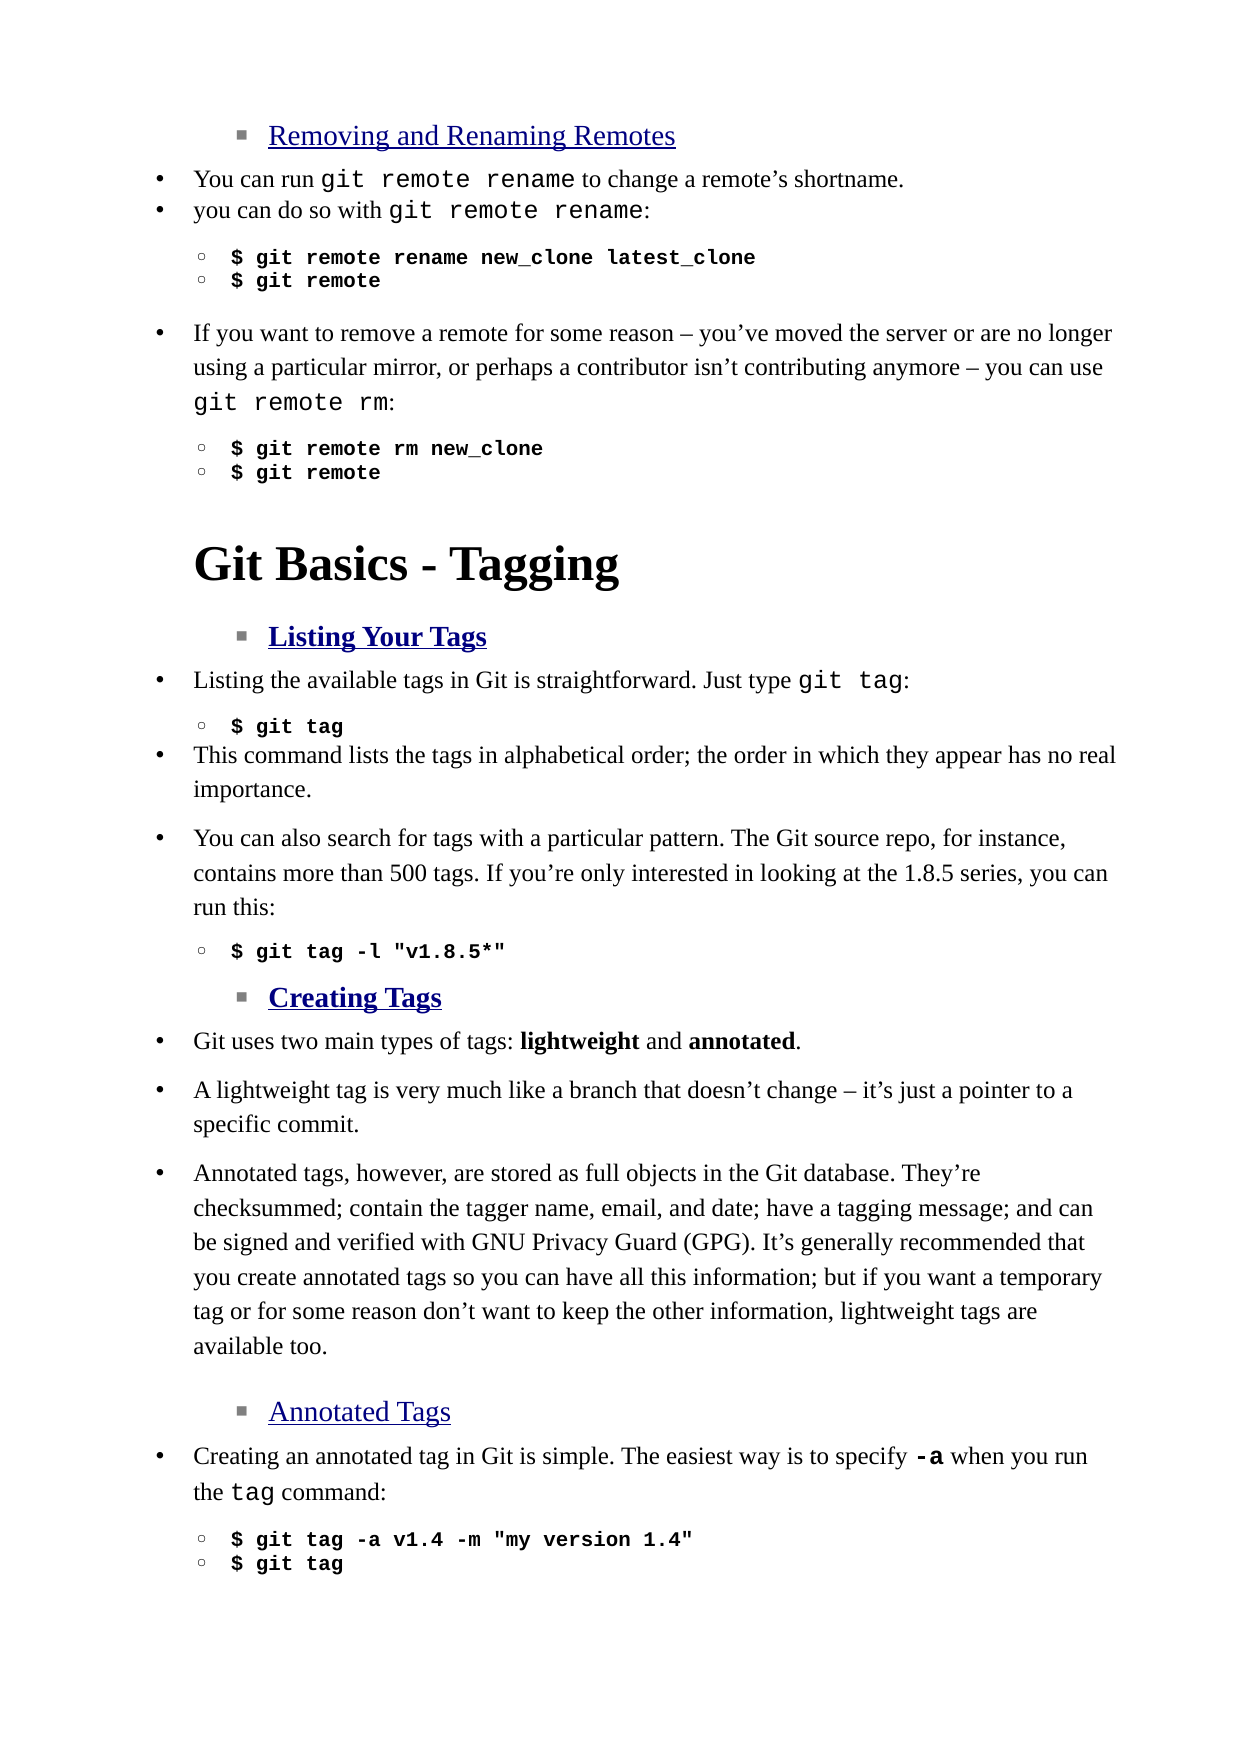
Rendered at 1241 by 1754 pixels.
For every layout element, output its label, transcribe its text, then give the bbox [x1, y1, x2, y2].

list $ git remote rm new_clone [193, 438, 1122, 462]
list $ git remote [193, 270, 1122, 294]
list $ git remote rename new_clone latest_clone [193, 247, 1122, 270]
list you can do so with git remote rename: [156, 195, 1122, 226]
list $ git tag -a v1.4 -m "my version 1.4" [193, 1529, 1122, 1552]
list Creating an annotated tag in Git is simple. The easiest way is to specify -a when you run the tag command: [156, 1441, 1122, 1508]
list Annotated tags, however, are stored as full objects in the Git database. They’re checksummed; contain the tagger name, email, and date; have a tagging message; and can be signed and verified with GNU Privacy Guard (GPG). It’s generally recommended that you create annotated tags so you can have all this information; but if you want a temporary tag or for some reason don’t want to keep the other information, lightweight tags are available too. [156, 1158, 1122, 1360]
list Git uses two main types of tags: lightweight and annotated. [156, 1026, 1122, 1055]
list $ git tag [193, 1552, 1122, 1576]
list A lightweight tag is very much like a branch that doesn’t change – it’s just a pointer to a specific commit. [156, 1075, 1122, 1138]
list This command lists the tags in alphabetical order; the order in which they appear has no real importance. [156, 740, 1122, 803]
list $ git tag [193, 716, 1122, 740]
subtitle Listing Your Tags [231, 619, 1122, 652]
list $ git tag -l "v1.8.5*" [193, 942, 1122, 965]
list Listing the available tags in Git is straightforward. Just type git tag: [156, 665, 1122, 696]
subtitle Git Basics - Tagging [156, 534, 1122, 592]
list If you want to remove a remote for some reason – you’ve moved the server or are no longer using a particular mirror, or perhaps a contributor isn’t contributing anymore – you can use git remote rm: [156, 318, 1122, 417]
subtitle Removing and Renaming Remotes [231, 118, 1122, 152]
subtitle Annotated Tags [231, 1394, 1122, 1428]
list You can also search for tags with a particular pattern. The Git source repo, for instance, contains more than 500 tags. If you’re only interested in looking at the 1.8.5 series, you can run this: [156, 823, 1122, 921]
list $ git remote [193, 462, 1122, 485]
subtitle Creating Tags [231, 980, 1122, 1013]
list You can run git remote rename to change a remote’s shortname. [156, 164, 1122, 195]
